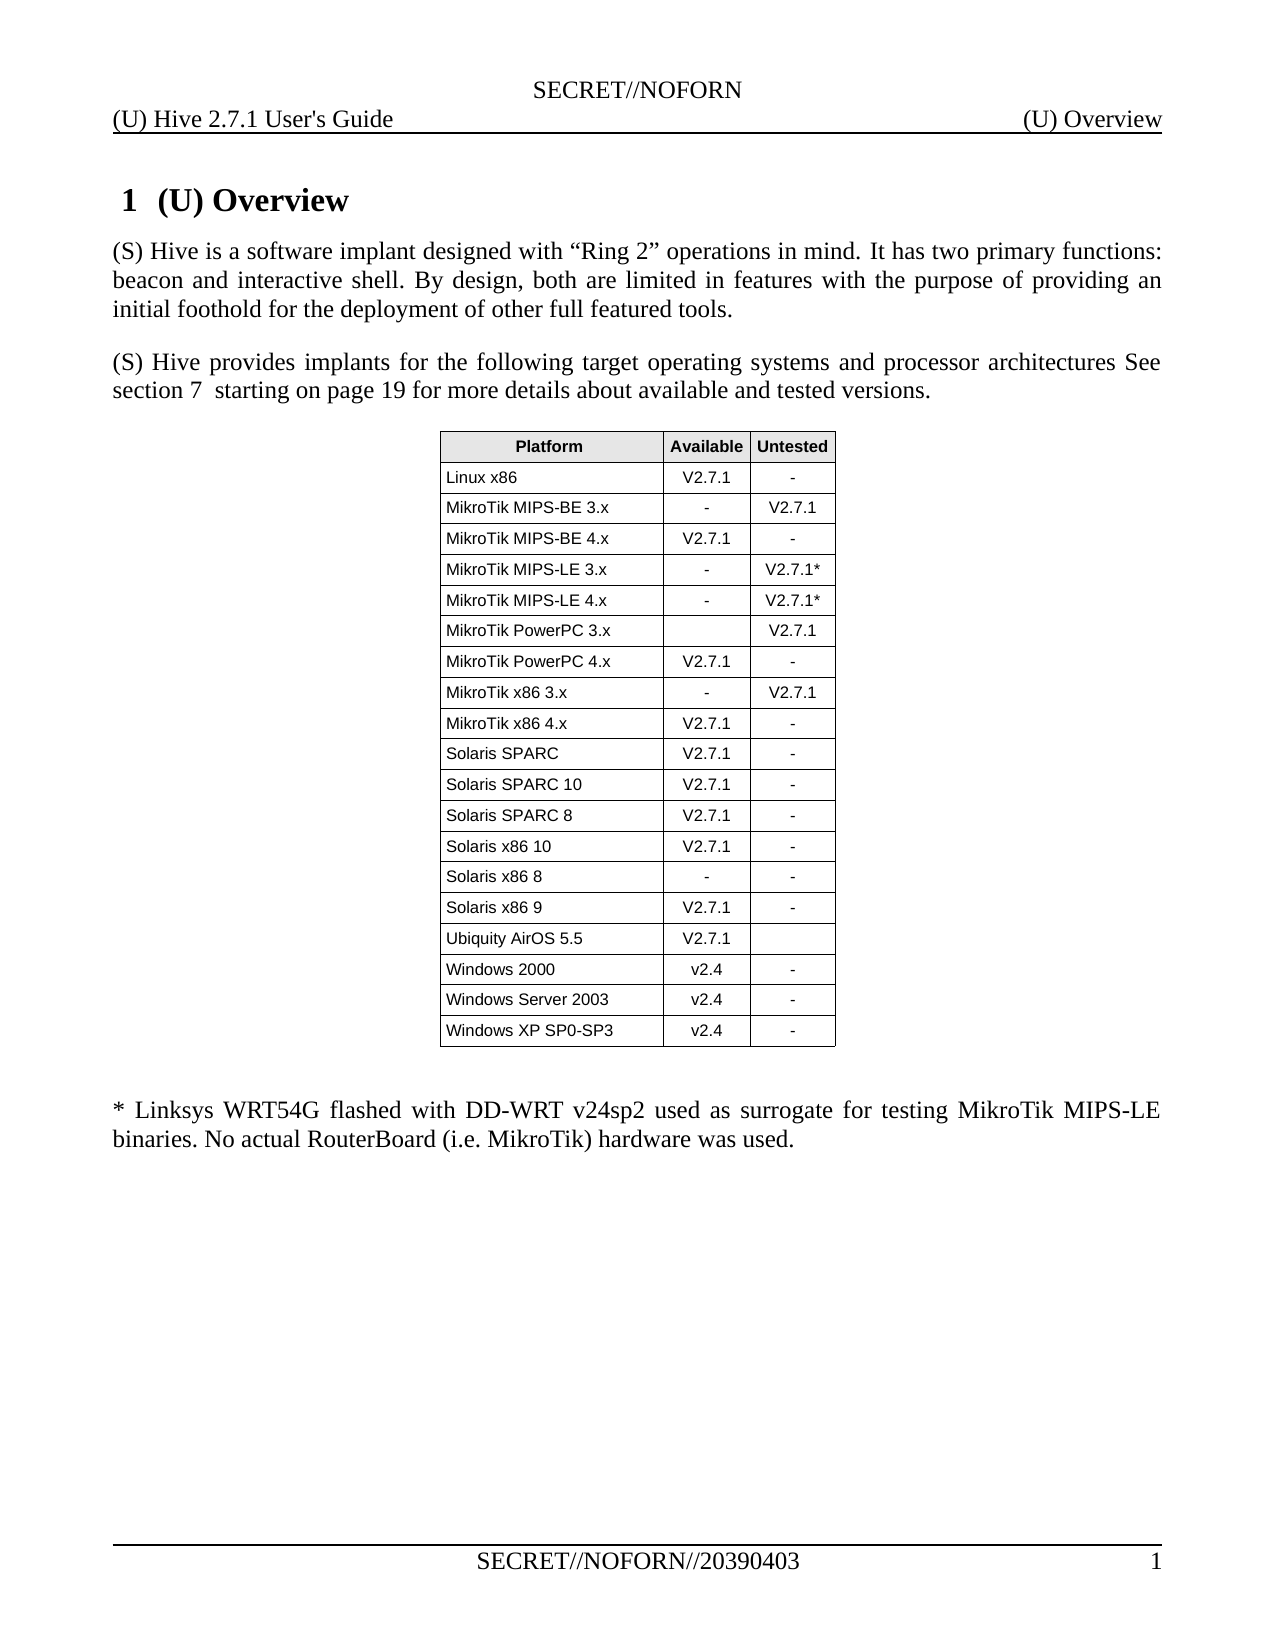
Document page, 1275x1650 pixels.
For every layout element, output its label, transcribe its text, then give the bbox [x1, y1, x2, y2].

table_cell V2.7.1 [664, 463, 750, 492]
table_cell - [664, 586, 750, 615]
table_cell - [751, 862, 835, 892]
table_cell - [751, 832, 835, 861]
text (S) Hive provides implants for the following target operating systems and processor architectures See section7 starting on page 19 for more details about available and tested versions. [112, 347, 1162, 404]
table_cell V2.7.1 [664, 924, 750, 953]
text * Linksys WRT54G flashed with DD-WRT v24sp2 used as surrogate for testing MikroTik MIPS-LE binaries. No actual RouterBoard (i.e. MikroTik) hardware was used. [112, 1095, 1162, 1153]
table_cell [751, 924, 835, 953]
table_cell - [751, 770, 835, 800]
table_cell [664, 616, 750, 646]
table_cell Solaris SPARC 8 [441, 801, 663, 831]
table_header Available [664, 432, 750, 462]
table_cell - [751, 463, 835, 492]
table_cell V2.7.1 [664, 801, 750, 831]
table_cell Windows XP SP0-SP3 [441, 1016, 663, 1046]
table_cell V2.7.1* [751, 555, 835, 585]
table_cell MikroTik x86 4.x [441, 709, 663, 738]
table_cell Solaris x86 9 [441, 893, 663, 923]
table_cell V2.7.1 [664, 739, 750, 769]
table_cell V2.7.1 [751, 678, 835, 708]
table_cell - [751, 739, 835, 769]
table_cell v2.4 [664, 955, 750, 984]
table_cell - [751, 709, 835, 738]
table_cell v2.4 [664, 1016, 750, 1046]
table_cell - [664, 494, 750, 523]
table_cell MikroTik MIPS-LE 3.x [441, 555, 663, 585]
table_cell - [751, 985, 835, 1015]
table_cell V2.7.1 [751, 616, 835, 646]
table_cell Solaris SPARC [441, 739, 663, 769]
table_header Platform [441, 432, 663, 462]
table_cell V2.7.1 [664, 770, 750, 800]
table_cell - [751, 647, 835, 677]
table_cell V2.7.1 [664, 893, 750, 923]
table_cell - [664, 862, 750, 892]
table_cell Linux x86 [441, 463, 663, 492]
table_cell V2.7.1* [751, 586, 835, 615]
text (S) Hive is a software implant designed with “Ring 2” operations in mind. It has two primary functions: beacon and interactive shell. By design, both are limited in features with the purpose of providing an initial foothold for the deployment of other full featured tools. [112, 236, 1162, 323]
table_cell MikroTik MIPS-LE 4.x [441, 586, 663, 615]
table_cell - [664, 555, 750, 585]
table_cell MikroTik PowerPC 4.x [441, 647, 663, 677]
table_cell Solaris SPARC 10 [441, 770, 663, 800]
table_cell v2.4 [664, 985, 750, 1015]
table_cell MikroTik PowerPC 3.x [441, 616, 663, 646]
table_header Untested [751, 432, 835, 462]
table_cell MikroTik x86 3.x [441, 678, 663, 708]
table_cell Ubiquity AirOS 5.5 [441, 924, 663, 953]
subtitle (U) Overview [112, 180, 1162, 218]
table_cell - [664, 678, 750, 708]
table_cell V2.7.1 [664, 832, 750, 861]
table_cell MikroTik MIPS-BE 3.x [441, 494, 663, 523]
table_cell Windows 2000 [441, 955, 663, 984]
table_cell - [751, 524, 835, 554]
table_cell Solaris x86 8 [441, 862, 663, 892]
table_cell V2.7.1 [751, 494, 835, 523]
table_cell V2.7.1 [664, 647, 750, 677]
table_cell Windows Server 2003 [441, 985, 663, 1015]
table_cell MikroTik MIPS-BE 4.x [441, 524, 663, 554]
table_cell V2.7.1 [664, 524, 750, 554]
table_cell - [751, 955, 835, 984]
table_cell - [751, 801, 835, 831]
table_cell - [751, 1016, 835, 1046]
table_cell - [751, 893, 835, 923]
table_cell V2.7.1 [664, 709, 750, 738]
table_cell Solaris x86 10 [441, 832, 663, 861]
